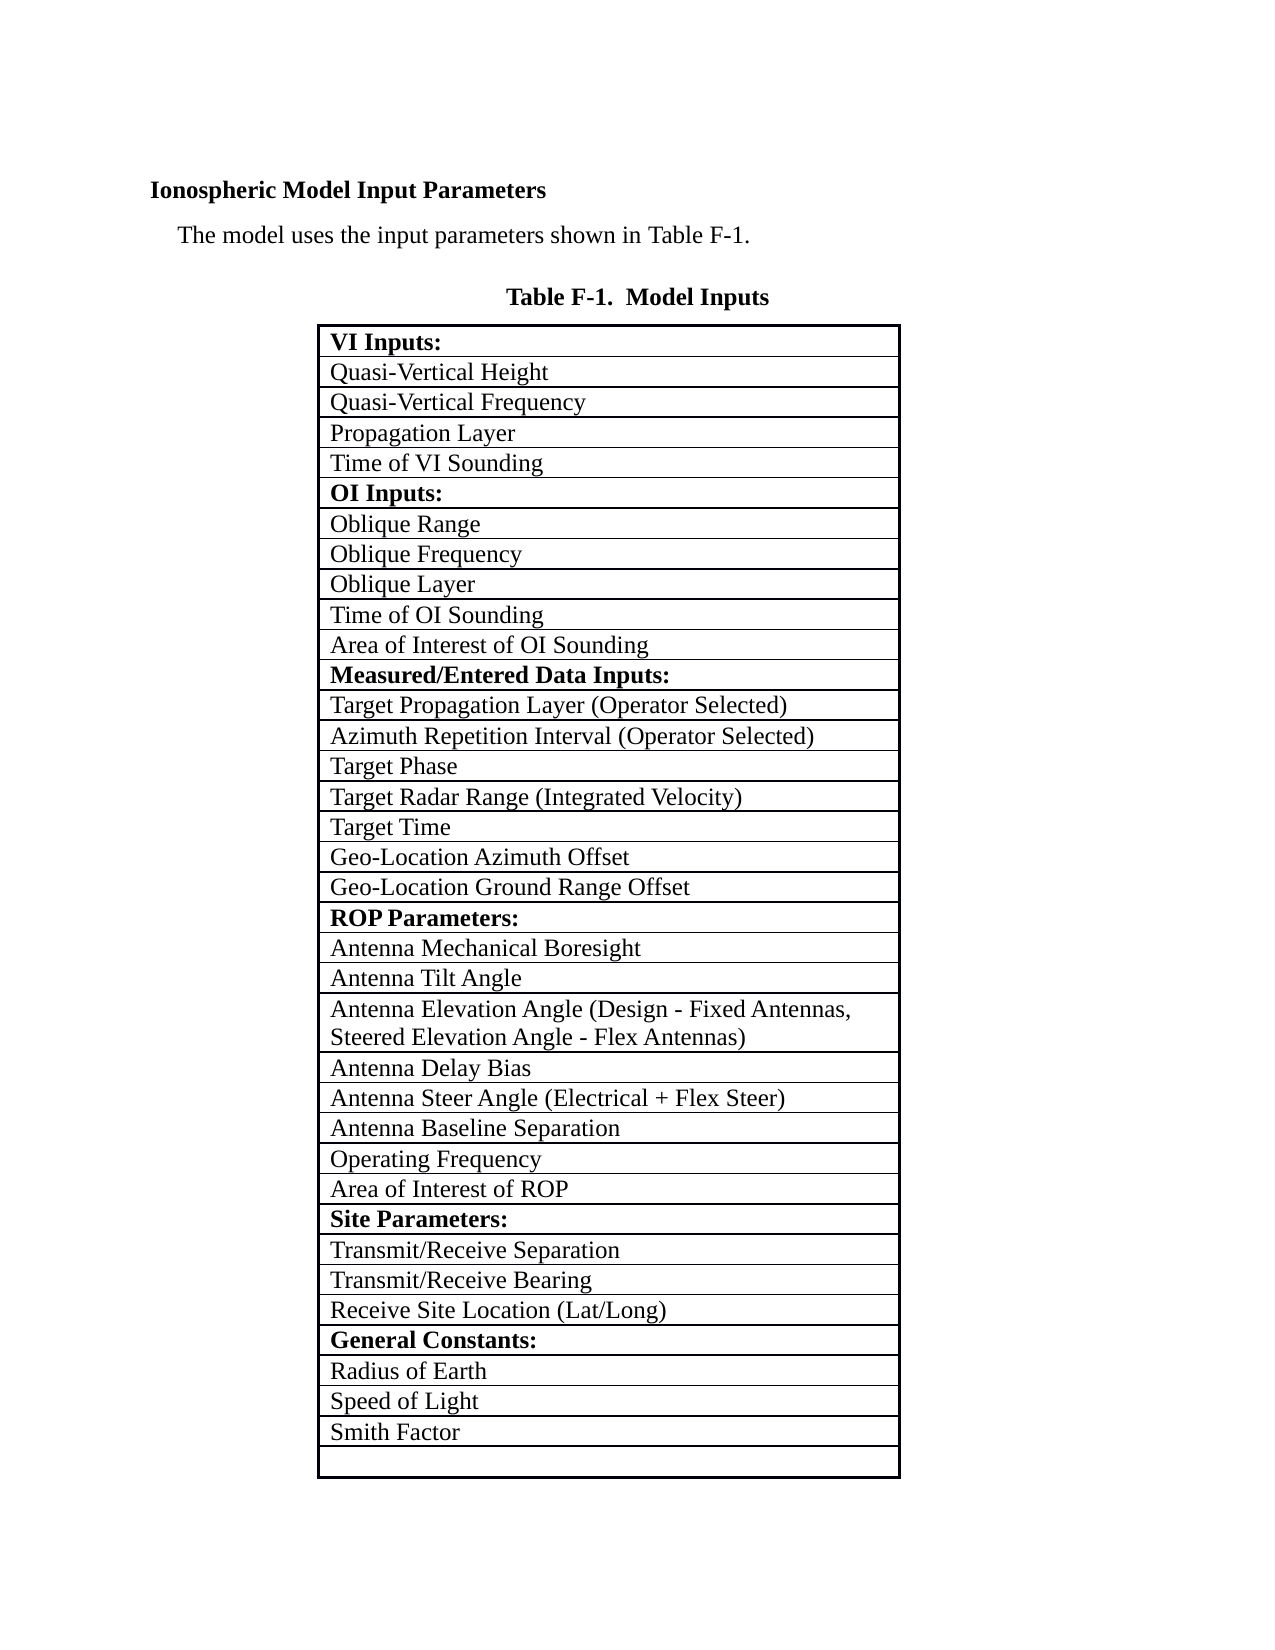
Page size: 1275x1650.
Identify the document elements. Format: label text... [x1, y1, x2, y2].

table_cell Receive Site Location (Lat/Long) [320, 1295, 898, 1324]
table_cell Target Phase [320, 751, 898, 780]
table_cell Geo-Location Azimuth Offset [320, 842, 898, 871]
subtitle Ionospheric Model Input Parameters [150, 175, 1125, 204]
table_cell Antenna Baseline Separation [320, 1113, 898, 1142]
table_cell Area of Interest of OI Sounding [320, 630, 898, 659]
table_cell Time of OI Sounding [320, 600, 898, 628]
table_cell Operating Frequency [320, 1144, 898, 1172]
table_cell Smith Factor [320, 1417, 898, 1445]
table_cell Oblique Frequency [320, 539, 898, 568]
table_cell Oblique Range [320, 509, 898, 537]
table_cell OI Inputs: [320, 478, 898, 507]
table_cell Radius of Earth [320, 1356, 898, 1385]
table_cell Measured/Entered Data Inputs: [320, 660, 898, 689]
table_cell Target Time [320, 812, 898, 841]
table_cell Azimuth Repetition Interval (Operator Selected) [320, 721, 898, 750]
table_cell Antenna Elevation Angle (Design - Fixed Antennas, Steered Elevation Angle - Flex Antennas) [320, 994, 898, 1051]
table_cell Quasi-Vertical Frequency [320, 388, 898, 416]
table_cell Oblique Layer [320, 570, 898, 598]
table_cell Transmit/Receive Bearing [320, 1265, 898, 1294]
table_cell Site Parameters: [320, 1205, 898, 1233]
table_cell Target Propagation Layer (Operator Selected) [320, 691, 898, 719]
table_cell Antenna Delay Bias [320, 1053, 898, 1082]
table_cell Quasi-Vertical Height [320, 357, 898, 386]
table_cell General Constants: [320, 1326, 898, 1354]
table_cell [320, 1447, 898, 1476]
text Table F‑1. Model Inputs [150, 282, 1125, 311]
table_cell Geo-Location Ground Range Offset [320, 873, 898, 901]
table_cell Speed of Light [320, 1386, 898, 1415]
table_cell Antenna Tilt Angle [320, 963, 898, 992]
table_header VI Inputs: [320, 327, 898, 356]
table_cell ROP Parameters: [320, 903, 898, 932]
table_cell Transmit/Receive Separation [320, 1235, 898, 1263]
table_cell Propagation Layer [320, 418, 898, 447]
table_cell Time of VI Sounding [320, 448, 898, 477]
table_cell Antenna Mechanical Boresight [320, 933, 898, 962]
text The model uses the input parameters shown in Table F -1. [150, 220, 1125, 249]
table_cell Antenna Steer Angle (Electrical + Flex Steer) [320, 1083, 898, 1112]
table_cell Target Radar Range (Integrated Velocity) [320, 782, 898, 810]
table_cell Area of Interest of ROP [320, 1174, 898, 1203]
